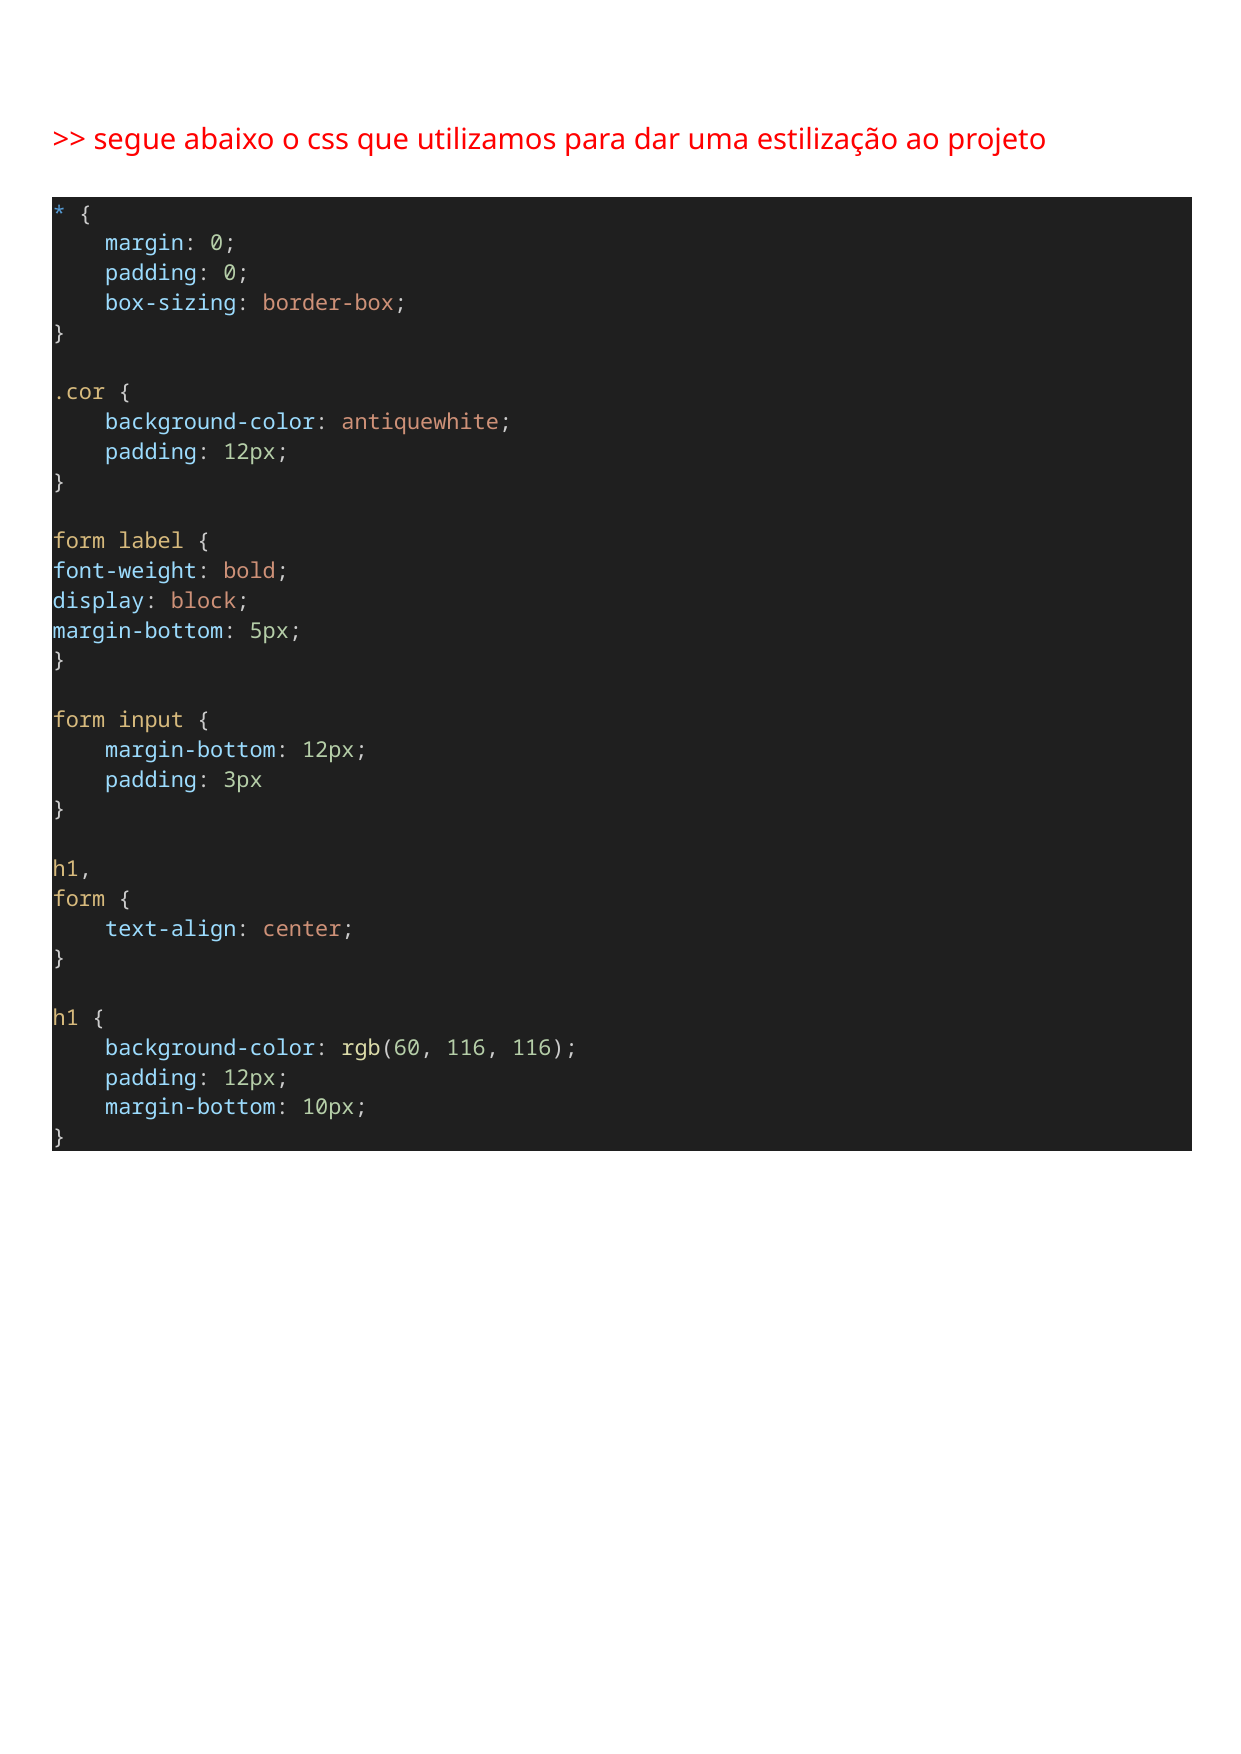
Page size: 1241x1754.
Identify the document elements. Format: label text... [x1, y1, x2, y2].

text } [52, 1121, 1192, 1151]
text h1 { [52, 1002, 1192, 1032]
text margin-bottom: 10px; [52, 1091, 1192, 1121]
text h1, [52, 853, 1192, 883]
text } [52, 644, 1192, 674]
text text-align: center; [52, 912, 1192, 942]
text * { [52, 197, 1192, 227]
text } [52, 942, 1192, 972]
text padding: 12px; [52, 436, 1192, 466]
text margin: 0; [52, 227, 1192, 257]
text box-sizing: border-box; [52, 287, 1192, 317]
text display: block; [52, 585, 1192, 614]
text margin-bottom: 12px; [52, 734, 1192, 763]
text font-weight: bold; [52, 555, 1192, 585]
text } [52, 793, 1192, 823]
text form label { [52, 525, 1192, 555]
text background-color: antiquewhite; [52, 406, 1192, 436]
text padding: 0; [52, 257, 1192, 287]
text margin-bottom: 5px; [52, 614, 1192, 644]
text >> segue abaixo o css que utilizamos para dar uma estilização ao projeto [52, 118, 1192, 158]
text padding: 3px [52, 763, 1192, 793]
text } [52, 317, 1192, 346]
text .cor { [52, 376, 1192, 406]
text form input { [52, 704, 1192, 734]
text background-color: rgb(60, 116, 116); [52, 1032, 1192, 1061]
text padding: 12px; [52, 1061, 1192, 1091]
text form { [52, 883, 1192, 912]
text } [52, 466, 1192, 495]
